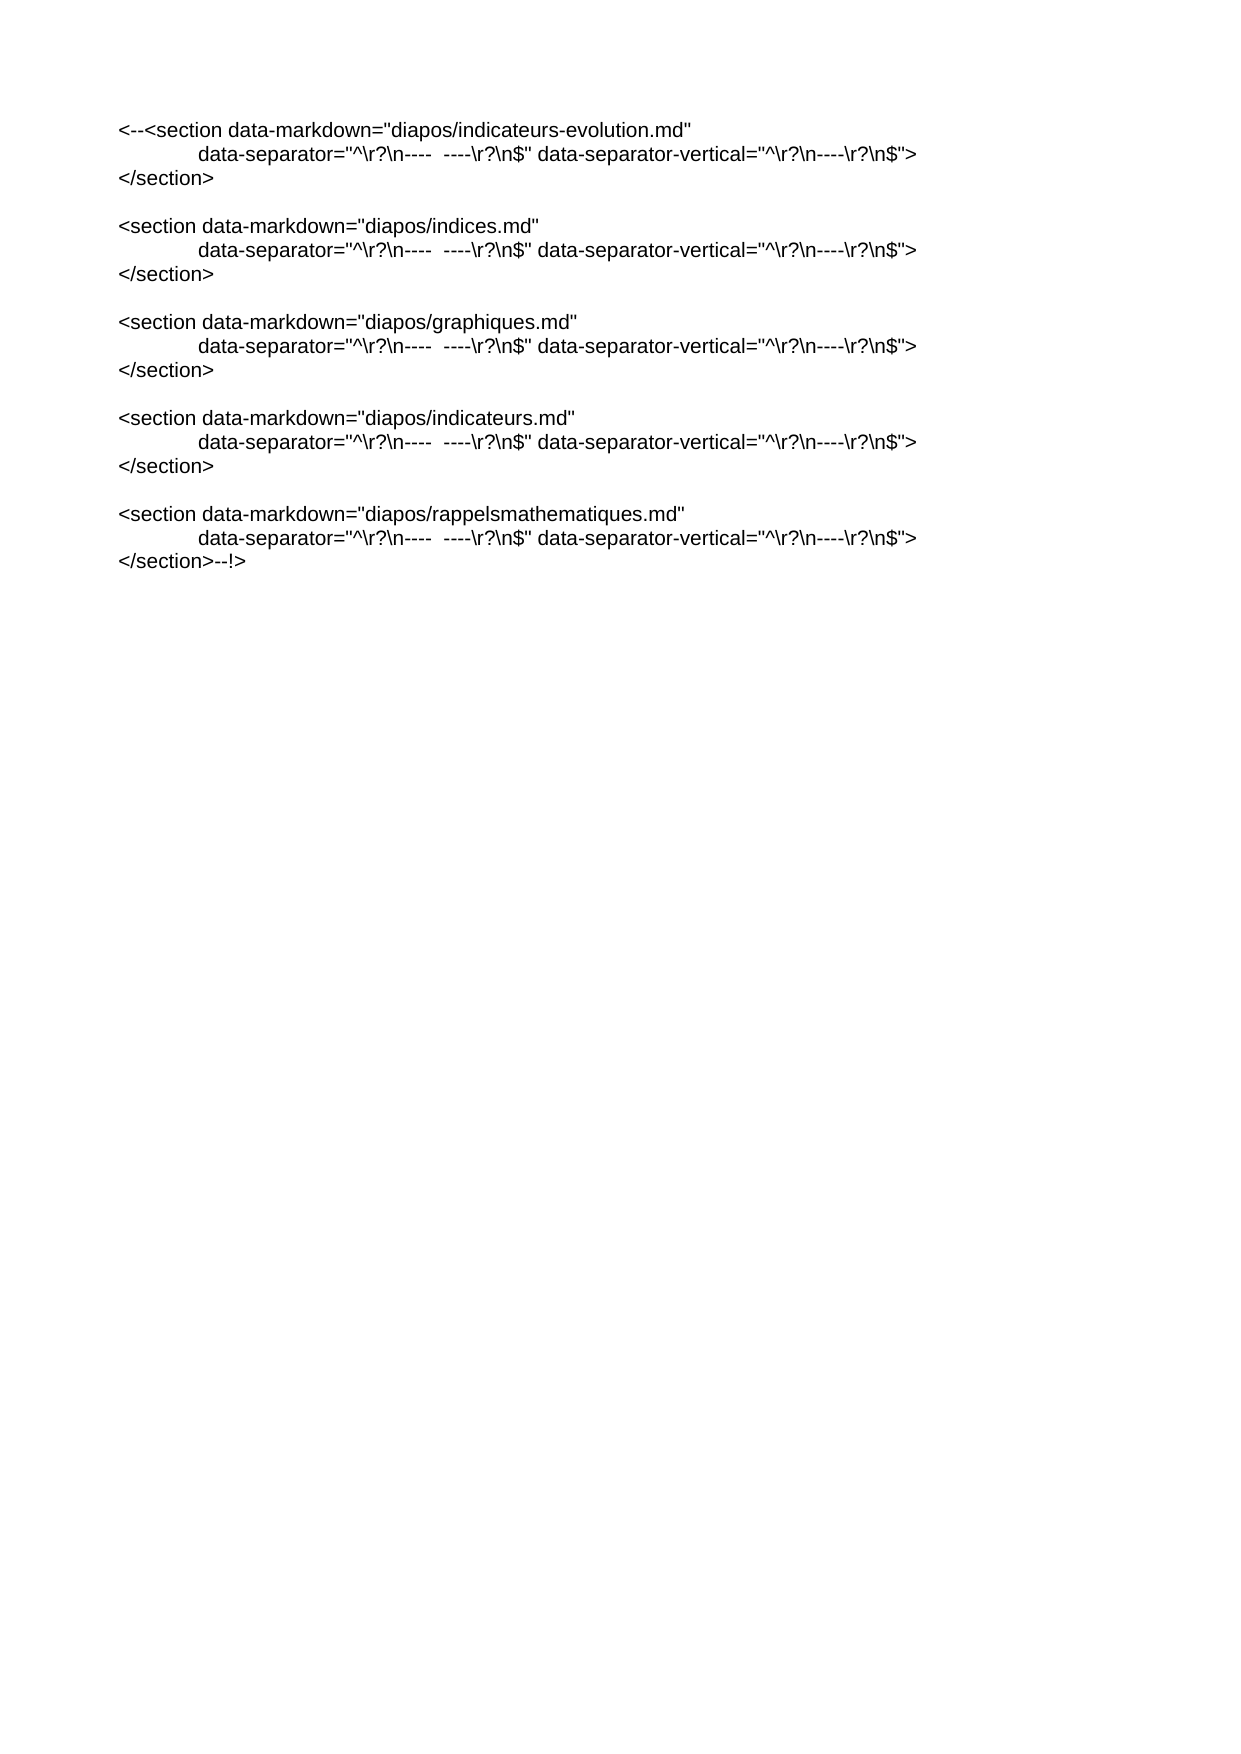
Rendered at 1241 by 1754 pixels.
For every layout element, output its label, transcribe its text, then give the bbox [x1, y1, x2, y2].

text <--<section data-markdown="diapos/indicateurs-evolution.md" data-separator="^\r?\n---- ----\r?\n$" data-separator-vertical="^\r?\n----\r?\n$"> </section> <section data-markdown="diapos/indices.md" data-separator="^\r?\n---- ----\r?\n$" data-separator-vertical="^\r?\n----\r?\n$"> </section> <section data-markdown="diapos/graphiques.md" data-separator="^\r?\n---- ----\r?\n$" data-separator-vertical="^\r?\n----\r?\n$"> </section> <section data-markdown="diapos/indicateurs.md" data-separator="^\r?\n---- ----\r?\n$" data-separator-vertical="^\r?\n----\r?\n$"> </section> <section data-markdown="diapos/rappelsmathematiques.md" data-separator="^\r?\n---- ----\r?\n$" data-separator-vertical="^\r?\n----\r?\n$"> </section>--!> [118, 118, 1122, 573]
